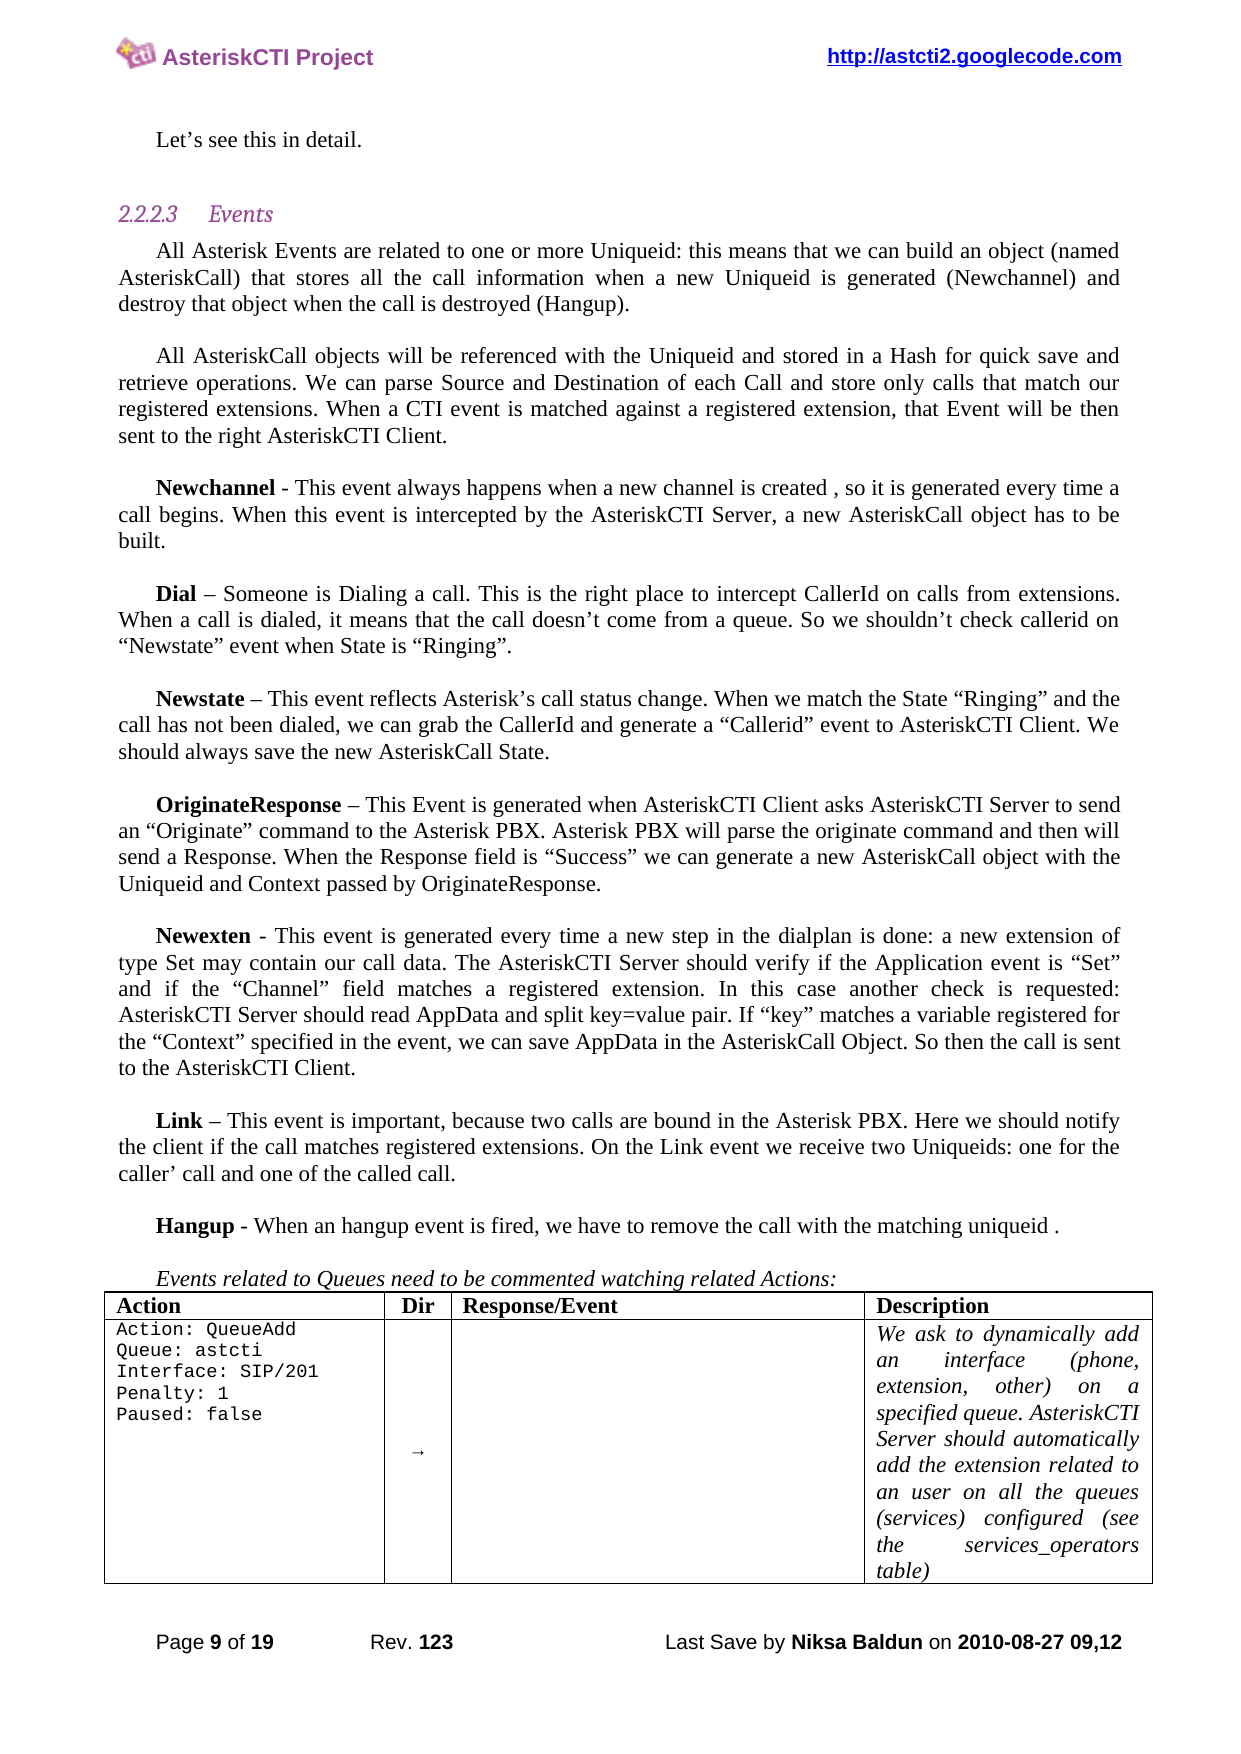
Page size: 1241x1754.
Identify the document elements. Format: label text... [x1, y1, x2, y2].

table_cell We ask to dynamically add an interface (phone, extension, other) on a specified queue. AsteriskCTI Server should automatically add the extension related to an user on all the queues (services) configured (see the services_operators table) [865, 1320, 1152, 1583]
text All AsteriskCall objects will be referenced with the Uniqueid and stored in a Hash for quick save and retrieve operations. We can parse Source and Destination of each Call and store only calls that match our registered extensions. When a CTI event is matched against a registered extension, that Event will be then sent to the right AsteriskCTI Client. [118, 343, 1122, 448]
text All Asterisk Events are related to one or more Uniqueid: this means that we can build an object (named AsteriskCall) that stores all the call information when a new Uniqueid is generated (Newchannel) and destroy that object when the call is destroyed (Hangup). [118, 237, 1122, 316]
table_header Action [105, 1293, 384, 1319]
text Hangup - When an hangup event is fired, we have to remove the call with the matching uniqueid . [118, 1212, 1122, 1239]
table_header Dir [385, 1293, 451, 1319]
text Dial – Someone is Dialing a call. This is the right place to intercept CallerId on calls from extensions. When a call is dialed, it means that the call doesn’t come from a queue. So we shouldn’t check callerid on “Newstate” event when State is “Ringing”. [118, 580, 1122, 659]
table_header Response/Event [452, 1293, 864, 1319]
picture [116, 34, 157, 74]
text Let’s see this in detail. [118, 127, 1122, 153]
text Newchannel - This event always happens when a new channel is created , so it is generated every time a call begins. When this event is intercepted by the AsteriskCTI Server, a new AsteriskCall object has to be built. [118, 474, 1122, 553]
text Newexten - This event is generated every time a new step in the dialplan is done: a new extension of type Set may contain our call data. The AsteriskCTI Server should verify if the Application event is “Set” and if the “Channel” field matches a registered extension. In this case another check is requested: AsteriskCTI Server should read AppData and split key=value pair. If “key” matches a variable registered for the “Context” specified in the event, we can save AppData in the AsteriskCall Object. So then the call is sent to the AsteriskCTI Client. [118, 922, 1122, 1081]
text Newstate – This event reflects Asterisk’s call status change. When we match the State “Ringing” and the call has not been dialed, we can grab the CallerId and generate a “Callerid” event to AsteriskCTI Client. We should always save the new AsteriskCall State. [118, 685, 1122, 764]
subtitle Events [118, 200, 1122, 229]
table_cell [452, 1320, 864, 1583]
text Link – This event is important, because two calls are bound in the Asterisk PBX. Here we should notify the client if the call matches registered extensions. On the Link event we receive two Uniqueids: one for the caller’ call and one of the called call. [118, 1107, 1122, 1186]
table_cell → [385, 1320, 451, 1583]
text Events related to Queues need to be commented watching related Actions: [118, 1265, 1122, 1291]
text OriginateResponse – This Event is generated when AsteriskCTI Client asks AsteriskCTI Server to send an “Originate” command to the Asterisk PBX. Asterisk PBX will parse the originate command and then will send a Response. When the Response field is “Success” we can generate a new AsteriskCall object with the Uniqueid and Context passed by OriginateResponse. [118, 791, 1122, 896]
table_cell Action: QueueAdd Queue: astcti Interface: SIP/201 Penalty: 1 Paused: false [105, 1320, 384, 1583]
table_header Description [865, 1293, 1152, 1319]
